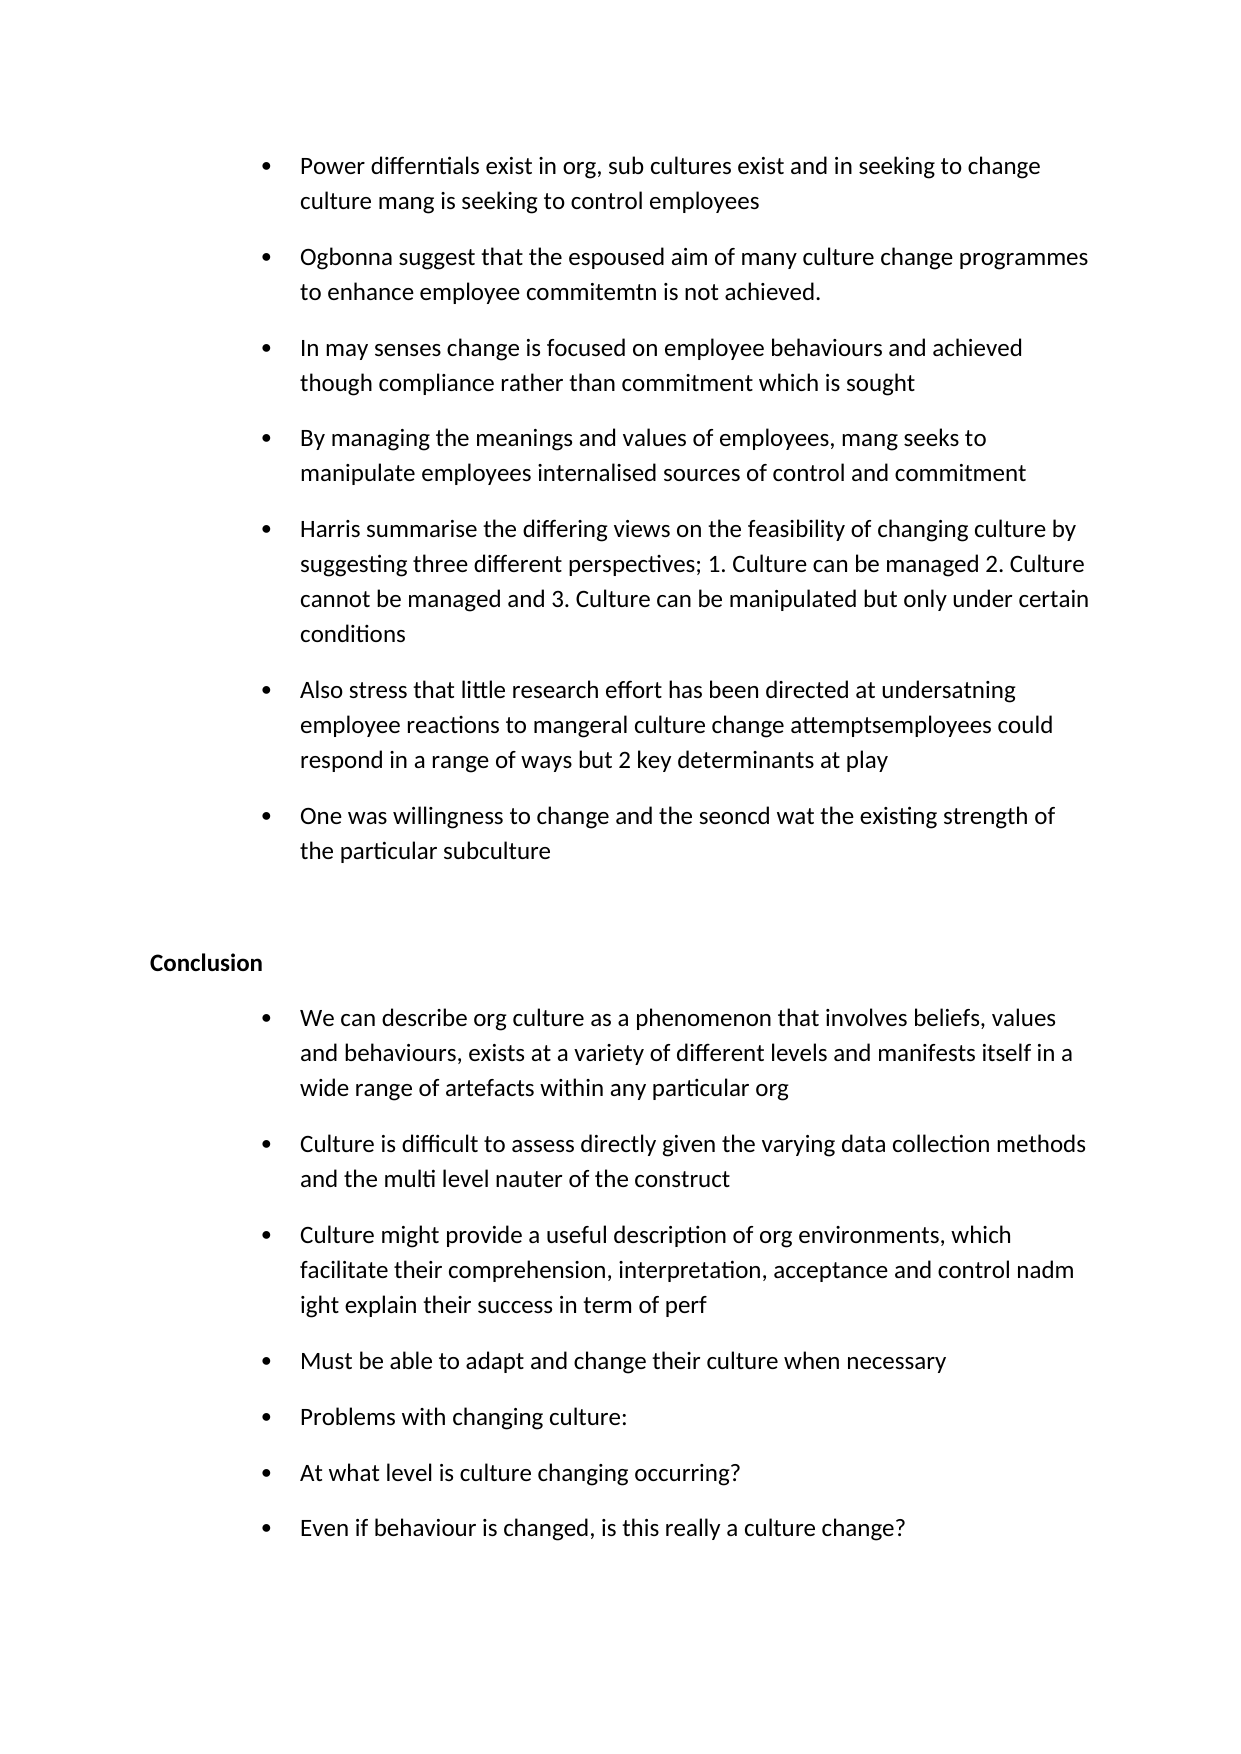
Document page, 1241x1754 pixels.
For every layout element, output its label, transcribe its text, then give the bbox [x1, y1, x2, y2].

list Culture is difficult to assess directly given the varying data collection methods and the multi level nauter of the construct [262, 1128, 1090, 1194]
list Even if behaviour is changed, is this really a culture change? [262, 1512, 1090, 1543]
list Ogbonna suggest that the espoused aim of many culture change programmes to enhance employee commitemtn is not achieved. [262, 241, 1090, 306]
list At what level is culture changing occurring? [262, 1457, 1090, 1487]
list Power differntials exist in org, sub cultures exist and in seeking to change culture mang is seeking to control employees [262, 150, 1090, 216]
list By managing the meanings and values of employees, mang seeks to manipulate employees internalised sources of control and commitment [262, 422, 1090, 488]
text Conclusion [150, 947, 1090, 977]
list Culture might provide a useful description of org environments, which facilitate their comprehension, interpretation, acceptance and control nadm ight explain their success in term of perf [262, 1219, 1090, 1320]
list Must be able to adapt and change their culture when necessary [262, 1345, 1090, 1376]
list Also stress that little research effort has been directed at undersatning employee reactions to mangeral culture change attemptsemployees could respond in a range of ways but 2 key determinants at play [262, 674, 1090, 775]
list One was willingness to change and the seoncd wat the existing strength of the particular subculture [262, 800, 1090, 866]
list We can describe org culture as a phenomenon that involves beliefs, values and behaviours, exists at a variety of different levels and manifests itself in a wide range of artefacts within any particular org [262, 1002, 1090, 1103]
list Problems with changing culture: [262, 1401, 1090, 1431]
list Harris summarise the differing views on the feasibility of changing culture by suggesting three different perspectives; 1. Culture can be managed 2. Culture cannot be managed and 3. Culture can be manipulated but only under certain conditions [262, 513, 1090, 649]
list In may senses change is focused on employee behaviours and achieved though compliance rather than commitment which is sought [262, 332, 1090, 397]
